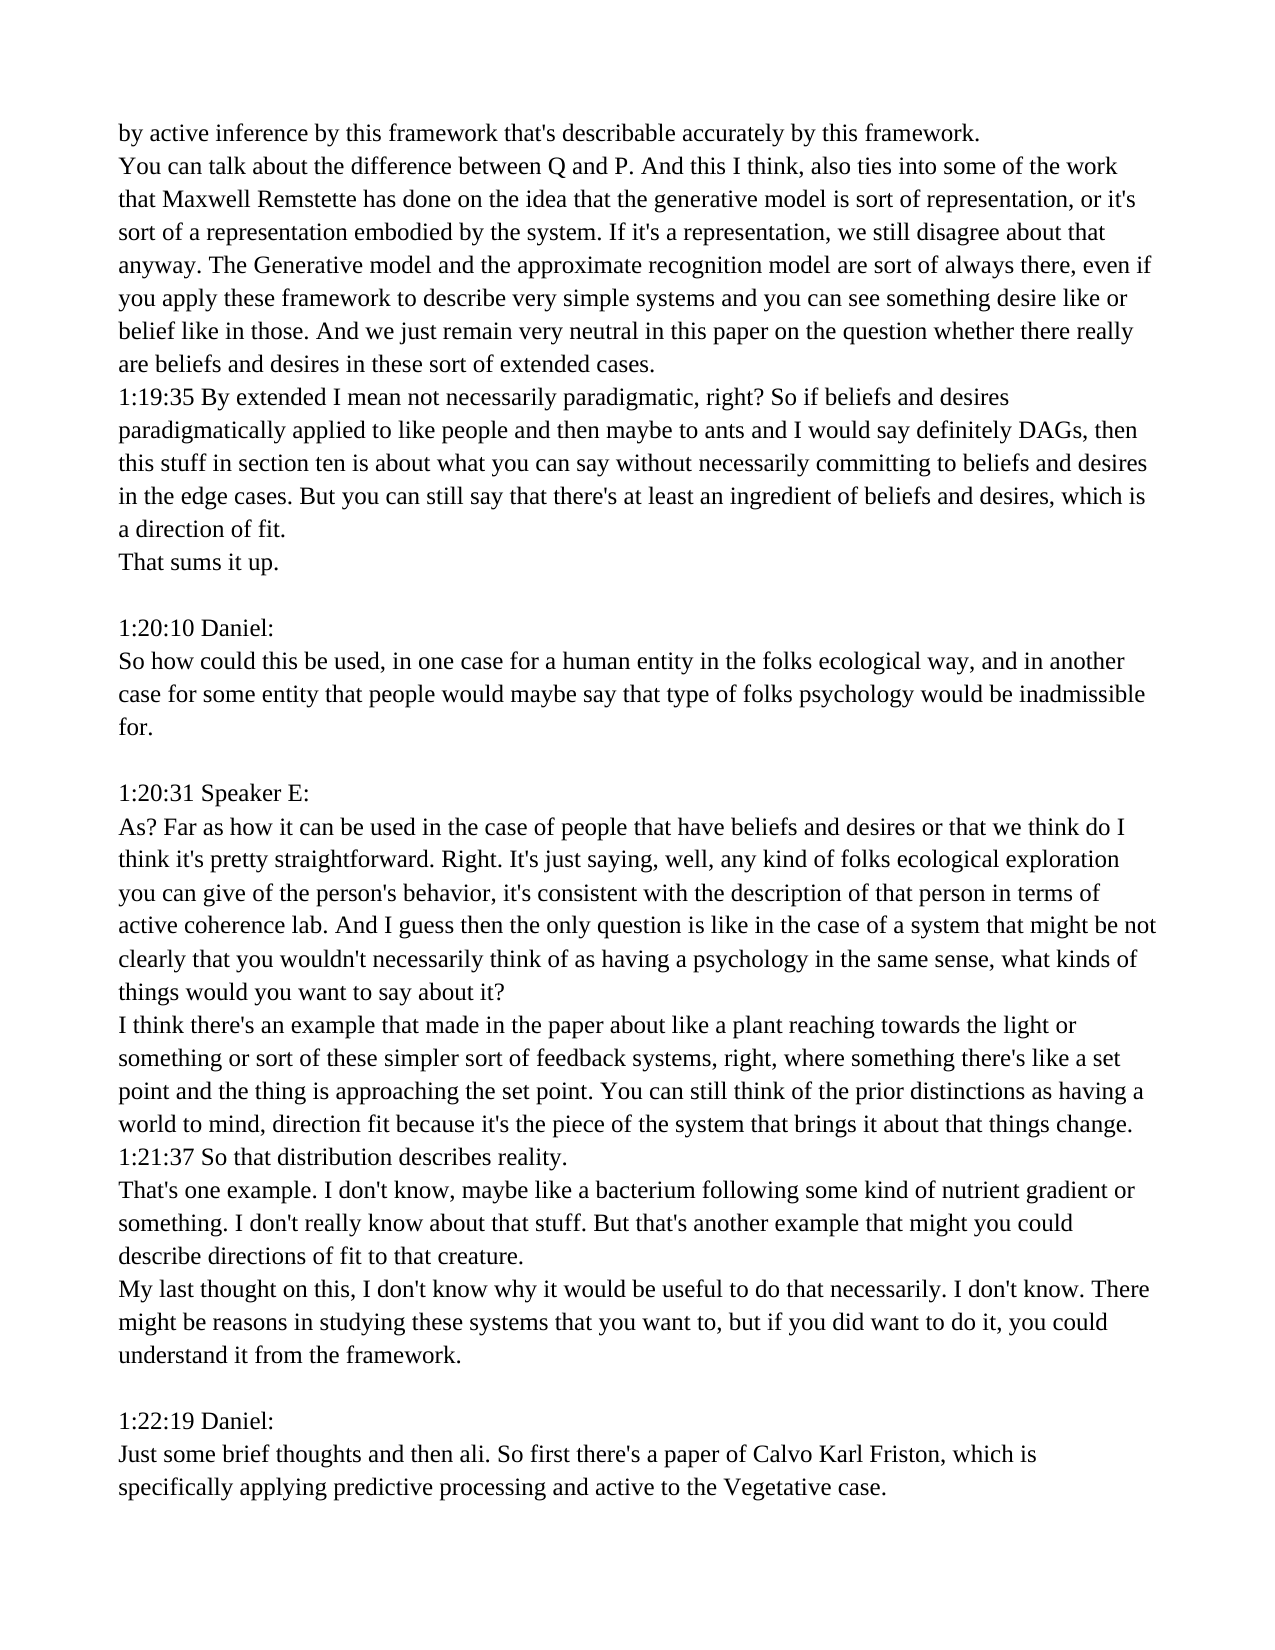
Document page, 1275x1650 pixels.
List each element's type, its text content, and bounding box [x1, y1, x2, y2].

text Just some brief thoughts and then ali. So first there's a paper of Calvo Karl Friston, which is specifically applying predictive processing and active to the Vegetative case. [118, 1439, 1157, 1501]
text 1:20:10 Daniel: [118, 613, 1157, 642]
text That sums it up. [118, 547, 1157, 576]
text 1:19:35 By extended I mean not necessarily paradigmatic, right? So if beliefs and desires paradigmatically applied to like people and then maybe to ants and I would say definitely DAGs, then this stuff in section ten is about what you can say without necessarily committing to beliefs and desires in the edge cases. But you can still say that there's at least an ingredient of beliefs and desires, which is a direction of fit. [118, 382, 1157, 543]
text 1:21:37 So that distribution describes reality. [118, 1142, 1157, 1171]
text by active inference by this framework that's describable accurately by this framework. [118, 118, 1157, 147]
text You can talk about the difference between Q and P. And this I think, also ties into some of the work that Maxwell Remstette has done on the idea that the generative model is sort of representation, or it's sort of a representation embodied by the system. If it's a representation, we still disagree about that anyway. The Generative model and the approximate recognition model are sort of always there, even if you apply these framework to describe very simple systems and you can see something desire like or belief like in those. And we just remain very neutral in this paper on the question whether there really are beliefs and desires in these sort of extended cases. [118, 151, 1157, 378]
text So how could this be used, in one case for a human entity in the folks ecological way, and in another case for some entity that people would maybe say that type of folks psychology would be inadmissible for. [118, 646, 1157, 741]
text 1:22:19 Daniel: [118, 1406, 1157, 1435]
text 1:20:31 Speaker E: [118, 778, 1157, 807]
text My last thought on this, I don't know why it would be useful to do that necessarily. I don't know. There might be reasons in studying these systems that you want to, but if you did want to do it, you could understand it from the framework. [118, 1274, 1157, 1369]
text I think there's an example that made in the paper about like a plant reaching towards the light or something or sort of these simpler sort of feedback systems, right, where something there's like a set point and the thing is approaching the set point. You can still think of the prior distinctions as having a world to mind, direction fit because it's the piece of the system that brings it about that things change. [118, 1010, 1157, 1137]
text That's one example. I don't know, maybe like a bacterium following some kind of nutrient gradient or something. I don't really know about that stuff. But that's another example that might you could describe directions of fit to that creature. [118, 1175, 1157, 1269]
text As? Far as how it can be used in the case of people that have beliefs and desires or that we think do I think it's pretty straightforward. Right. It's just saying, well, any kind of folks ecological exploration you can give of the person's behavior, it's consistent with the description of that person in terms of active coherence lab. And I guess then the only question is like in the case of a system that might be not clearly that you wouldn't necessarily think of as having a psychology in the same sense, what kinds of things would you want to say about it? [118, 812, 1157, 1005]
